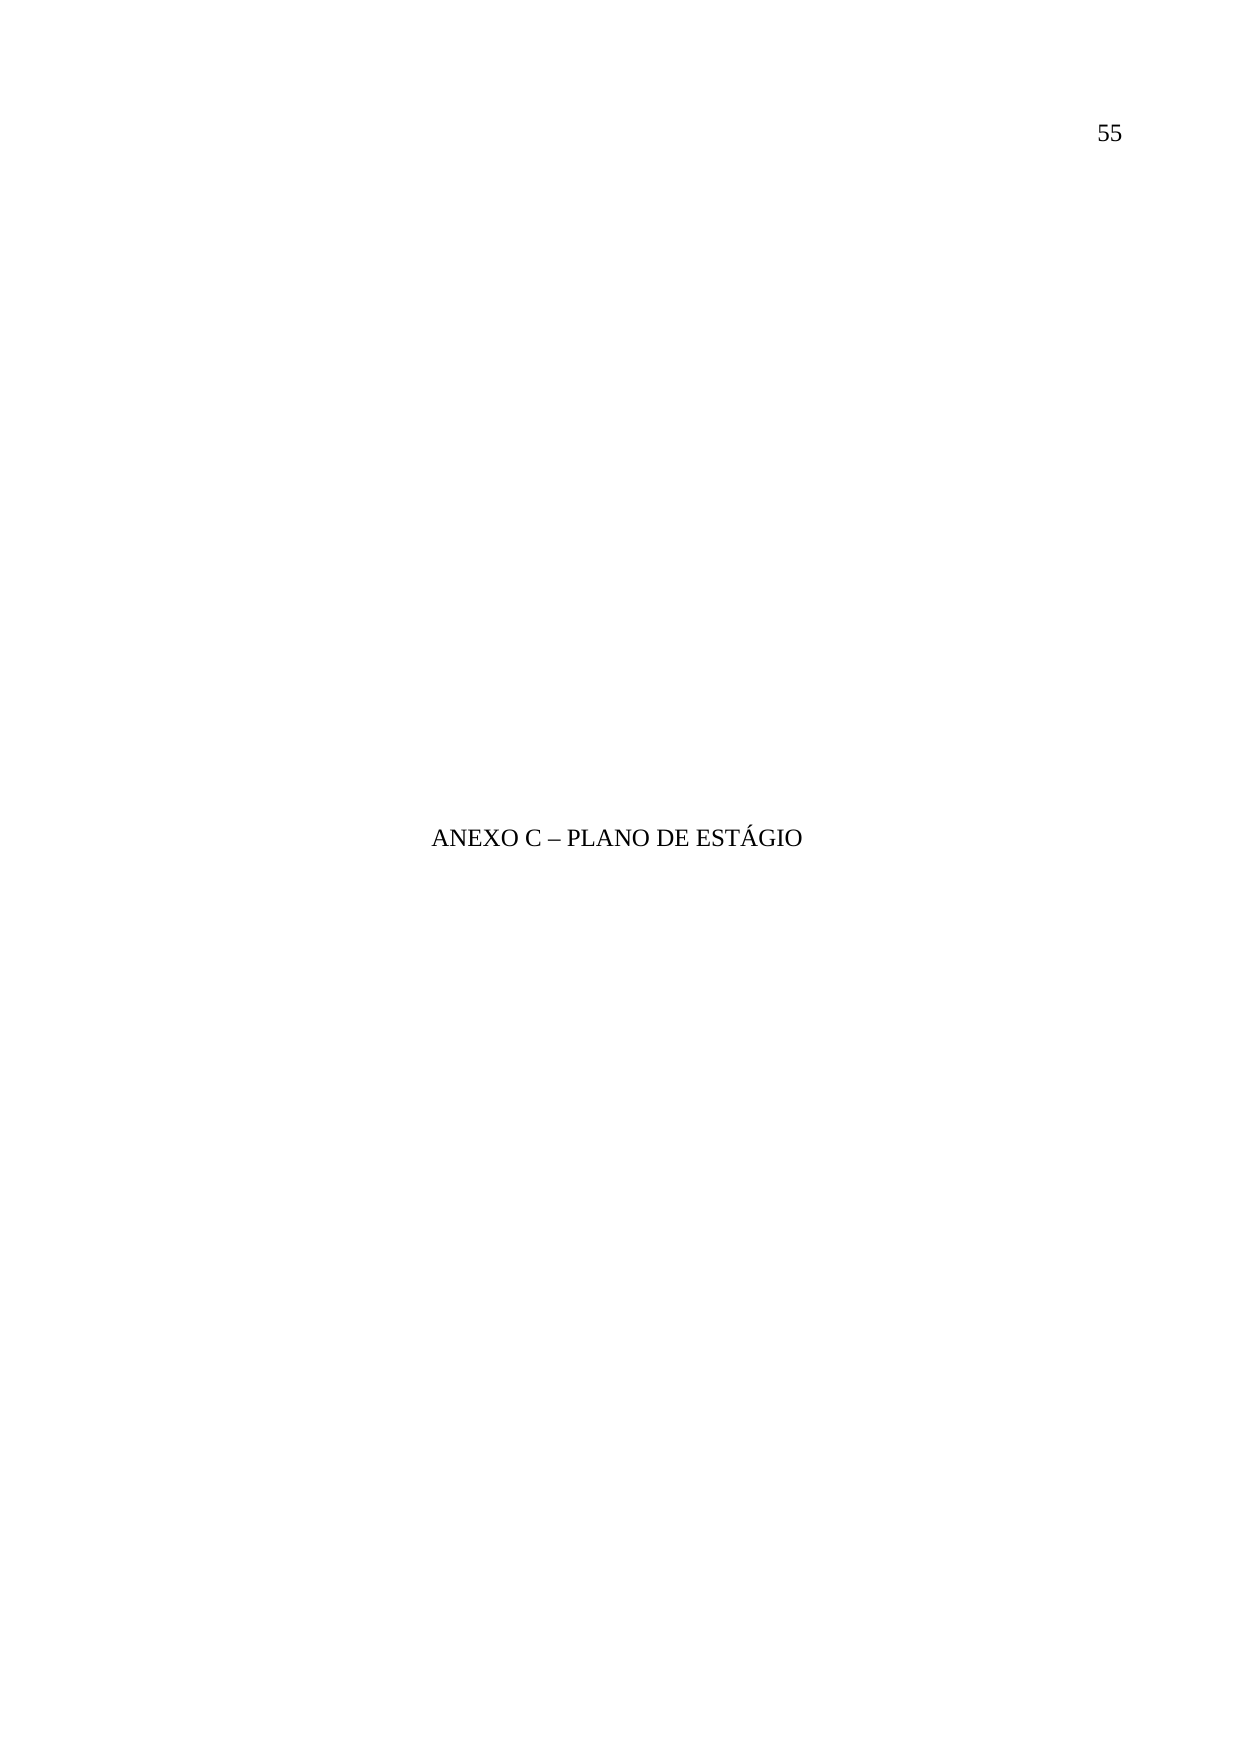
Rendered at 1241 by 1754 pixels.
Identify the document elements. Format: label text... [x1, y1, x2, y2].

text ANEXO C – PLANO DE ESTÁGIO [118, 823, 1122, 852]
